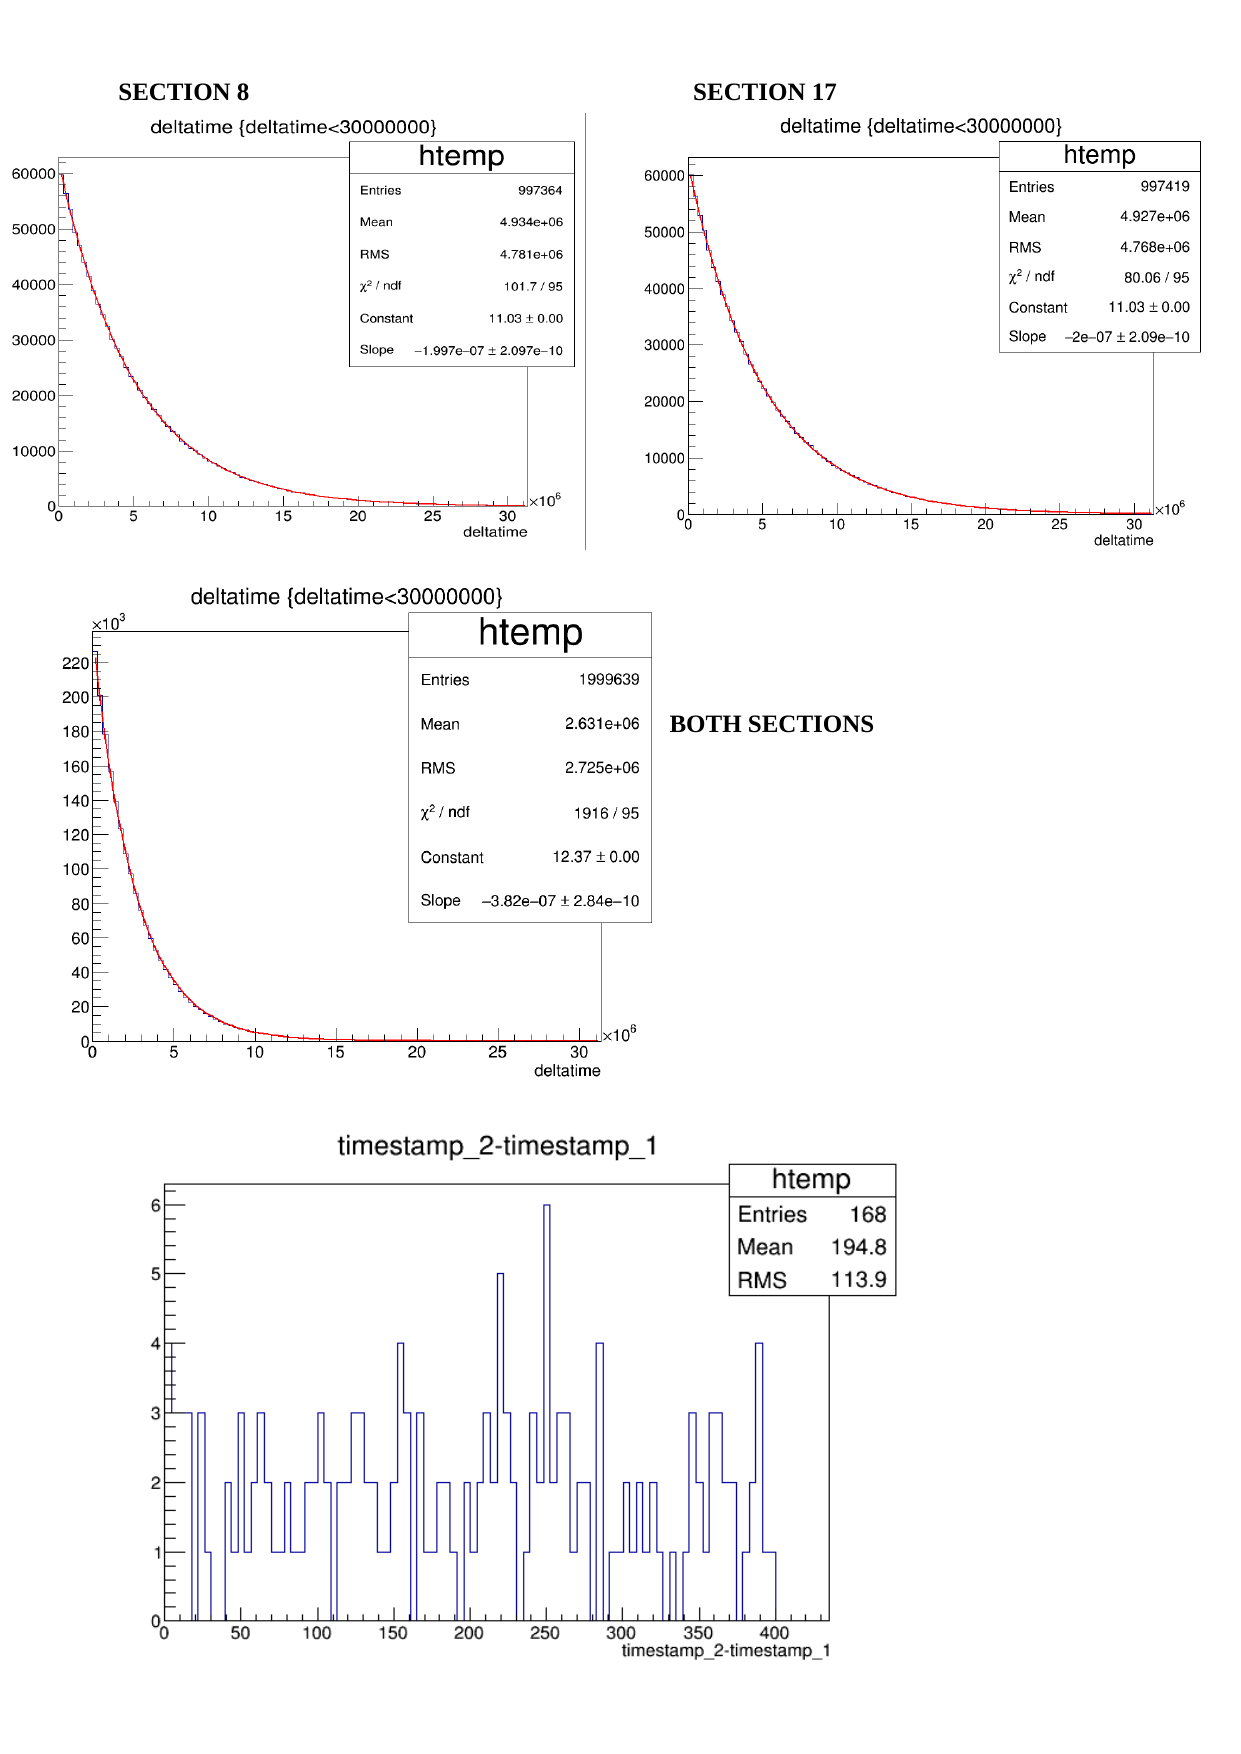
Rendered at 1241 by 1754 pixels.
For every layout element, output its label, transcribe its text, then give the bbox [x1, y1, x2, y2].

picture [0, 113, 586, 550]
text BOTH SECTIONS [664, 709, 1122, 738]
text SECTION 8 SECTION 17 [118, 77, 1122, 106]
picture [30, 580, 664, 1092]
picture [630, 113, 1212, 559]
picture [123, 1129, 912, 1660]
